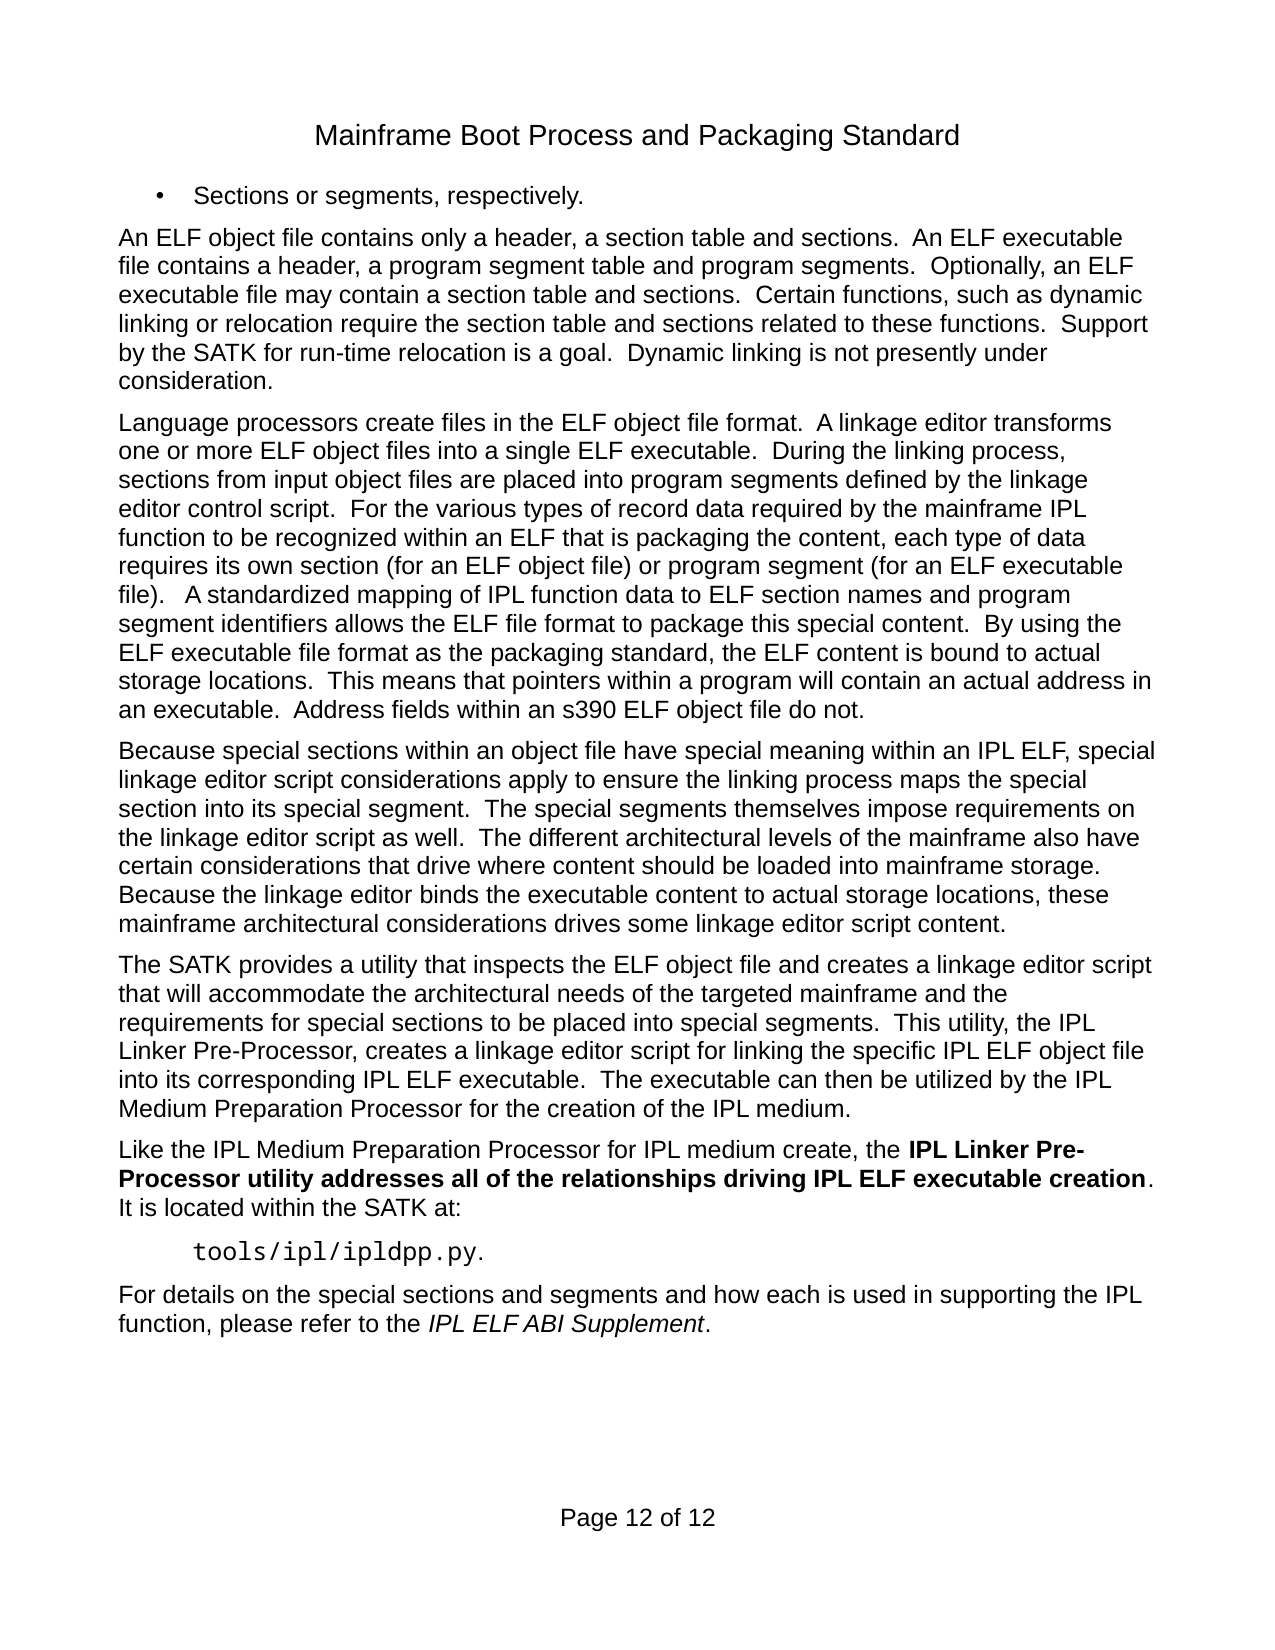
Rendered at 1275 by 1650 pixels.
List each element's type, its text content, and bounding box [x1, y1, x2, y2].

text Because special sections within an object file have special meaning within an IPL ELF, special linkage editor script considerations apply to ensure the linking process maps the special section into its special segment. The special segments themselves impose requirements on the linkage editor script as well. The different architectural levels of the mainframe also have certain considerations that drive where content should be loaded into mainframe storage. Because the linkage editor binds the executable content to actual storage locations, these mainframe architectural considerations drives some linkage editor script content. [118, 736, 1157, 937]
text tools/ipl/ipldpp.py. [192, 1234, 1157, 1268]
text Like the IPL Medium Preparation Processor for IPL medium create, the IPL Linker Pre-Processor utility addresses all of the relationships driving IPL ELF executable creation. It is located within the SATK at: [118, 1135, 1157, 1221]
text The SATK provides a utility that inspects the ELF object file and creates a linkage editor script that will accommodate the architectural needs of the targeted mainframe and the requirements for special sections to be placed into special segments. This utility, the IPL Linker Pre-Processor, creates a linkage editor script for linking the specific IPL ELF object file into its corresponding IPL ELF executable. The executable can then be utilized by the IPL Medium Preparation Processor for the creation of the IPL medium. [118, 950, 1157, 1122]
list Sections or segments, respectively. [156, 181, 1157, 210]
text Language processors create files in the ELF object file format. A linkage editor transforms one or more ELF object files into a single ELF executable. During the linking process, sections from input object files are placed into program segments defined by the linkage editor control script. For the various types of record data required by the mainframe IPL function to be recognized within an ELF that is packaging the content, each type of data requires its own section (for an ELF object file) or program segment (for an ELF executable file). A standardized mapping of IPL function data to ELF section names and program segment identifiers allows the ELF file format to package this special content. By using the ELF executable file format as the packaging standard, the ELF content is bound to actual storage locations. This means that pointers within a program will contain an actual address in an executable. Address fields within an s390 ELF object file do not. [118, 407, 1157, 724]
text For details on the special sections and segments and how each is used in supporting the IPL function, please refer to the IPL ELF ABI Supplement. [118, 1280, 1157, 1338]
text An ELF object file contains only a header, a section table and sections. An ELF executable file contains a header, a program segment table and program segments. Optionally, an ELF executable file may contain a section table and sections. Certain functions, such as dynamic linking or relocation require the section table and sections related to these functions. Support by the SATK for run-time relocation is a goal. Dynamic linking is not presently under consideration. [118, 222, 1157, 395]
